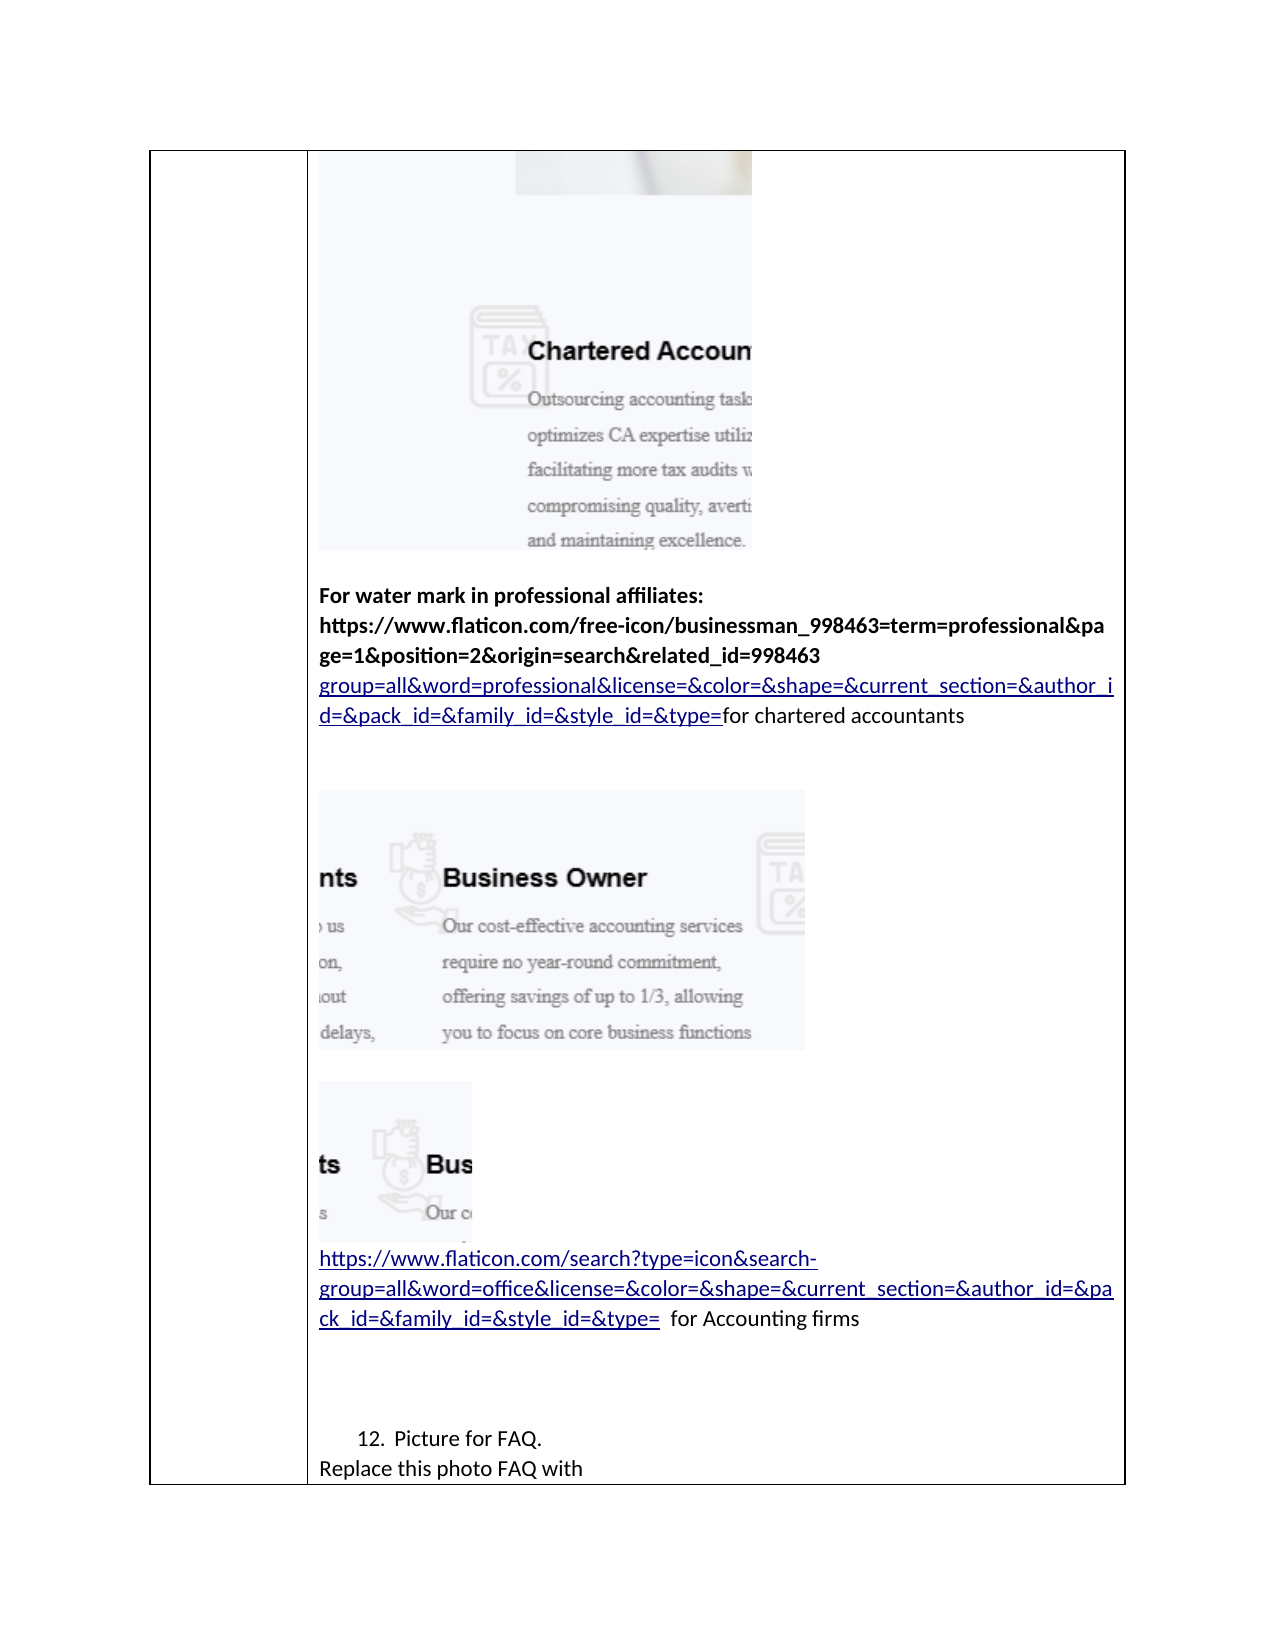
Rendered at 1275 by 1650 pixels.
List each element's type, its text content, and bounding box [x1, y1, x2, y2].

picture [319, 151, 752, 550]
picture [319, 1081, 473, 1243]
table_header [151, 151, 307, 1483]
table_header Fevicon is missing-- Need a Fevicon Icon Finkeep Logo’s size should be increased -- Done Navigation section elements are to be changed: Home menu to be converted into a home icon -- Done New menu options to be – Need Explanation Product features Offerings Success story Icons: -- Where ?? Instagram Linkedin Contact us Home Button: Login/Register --- Pending Finkeep Button (Let’s Finkeep): Please change the color to a lighter shade like bench. --- Done Lets finkeep to redirect to products page and not to open that dialogue box -- Done We use tally as our accounting software -- OK 5th Point of welcome to finkeep shall be (Financial management, advisory & internal control) -- Done Add: A heading on the users: How do you benefit from us. -- Where??? Industry Served. -- Where??? Testimones: Give equal sizzing to the testimones boxes (reduce the text content). -- Done Change testimones photo. -- Pending Use accordion in FAQs section & take reference from Suvit. (https://www.suvit.io/about) -- Done Footer icon’s color to be changed. -- Please choose icons and send Instead of this, please use integrated with tally picture in place of this -- Done For water mark in professional affiliates: Use https://www.flaticon.com/free-icon/office-worker_3502880?term=office&page=1&position=10&origin=search&related_id=3502880 For water mark in professional affiliates: https://www.flaticon.com/free-icon/businessman_998463=term=professional&page=1&position=2&origin=search&related_id=998463 group=all&word=professional&license=&color=&shape=&current_section=&author_id=&pack_id=&family_id=&style_id=&type=for chartered accountants https://www.flaticon.com/search?type=icon&search-group=all&word=office&license=&color=&shape=&current_section=&author_id=&pack_id=&family_id=&style_id=&type= for Accounting firms Picture for FAQ. Replace this photo FAQ with This FAQ image Use the below text in place of the above one for paragraph adjustment. Introduced to Finkeep by a friend, I joined the monthly subscription, eliminating worries about correctness and completion. No more hassle changing accountants; my shop is audit-ready. Thanks to Finkeep, my mind is at peace. -- Done [308, 151, 1124, 1483]
picture [319, 790, 805, 1050]
